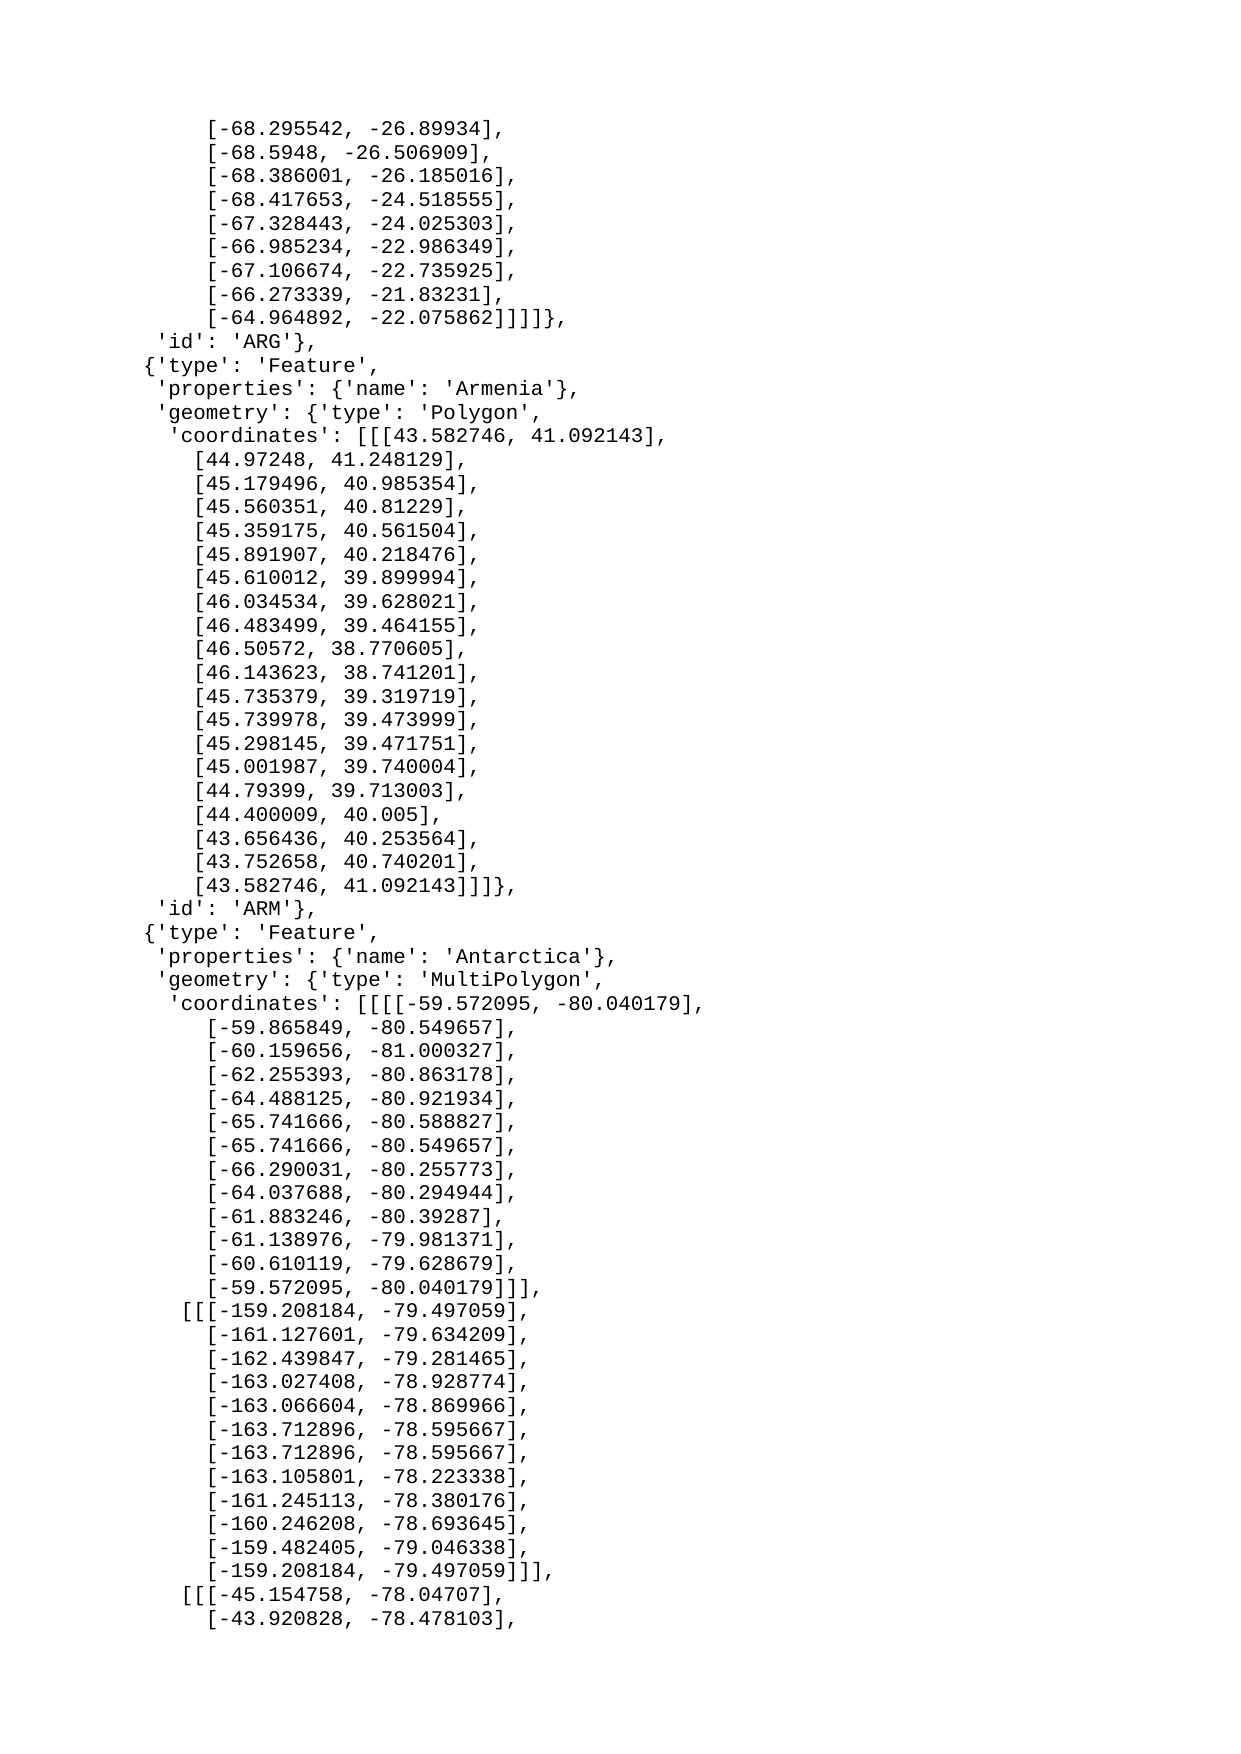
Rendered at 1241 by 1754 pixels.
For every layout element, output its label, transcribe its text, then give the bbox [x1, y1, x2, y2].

text [44.79399, 39.713003], [118, 780, 1122, 804]
text [-61.883246, -80.39287], [118, 1206, 1122, 1229]
text [-64.488125, -80.921934], [118, 1088, 1122, 1111]
text [-64.964892, -22.075862]]]]}, [118, 307, 1122, 331]
text [-162.439847, -79.281465], [118, 1348, 1122, 1371]
text [45.735379, 39.319719], [118, 686, 1122, 709]
text 'properties': {'name': 'Armenia'}, [118, 378, 1122, 402]
text [-67.328443, -24.025303], [118, 213, 1122, 236]
text [46.483499, 39.464155], [118, 615, 1122, 638]
text [-163.066604, -78.869966], [118, 1395, 1122, 1419]
text [-163.105801, -78.223338], [118, 1466, 1122, 1489]
text [43.752658, 40.740201], [118, 851, 1122, 875]
text 'coordinates': [[[[-59.572095, -80.040179], [118, 993, 1122, 1017]
text [45.891907, 40.218476], [118, 544, 1122, 567]
text [-68.295542, -26.89934], [118, 118, 1122, 142]
text [-62.255393, -80.863178], [118, 1064, 1122, 1088]
text 'coordinates': [[[43.582746, 41.092143], [118, 426, 1122, 449]
text [45.298145, 39.471751], [118, 733, 1122, 757]
text 'id': 'ARM'}, [118, 898, 1122, 922]
text [46.143623, 38.741201], [118, 662, 1122, 686]
text [-68.417653, -24.518555], [118, 189, 1122, 213]
text [46.034534, 39.628021], [118, 591, 1122, 615]
text [46.50572, 38.770605], [118, 638, 1122, 662]
text [-60.159656, -81.000327], [118, 1040, 1122, 1064]
text [44.400009, 40.005], [118, 804, 1122, 827]
text 'geometry': {'type': 'MultiPolygon', [118, 969, 1122, 993]
text [45.359175, 40.561504], [118, 520, 1122, 544]
text 'id': 'ARG'}, [118, 331, 1122, 354]
text [-68.386001, -26.185016], [118, 165, 1122, 189]
text [-163.027408, -78.928774], [118, 1371, 1122, 1395]
text [-65.741666, -80.588827], [118, 1111, 1122, 1135]
text [-159.482405, -79.046338], [118, 1537, 1122, 1561]
text [43.656436, 40.253564], [118, 827, 1122, 851]
text {'type': 'Feature', [118, 922, 1122, 946]
text [45.179496, 40.985354], [118, 473, 1122, 496]
text [45.739978, 39.473999], [118, 709, 1122, 733]
text [-163.712896, -78.595667], [118, 1442, 1122, 1466]
text [-64.037688, -80.294944], [118, 1182, 1122, 1206]
text [-66.273339, -21.83231], [118, 284, 1122, 307]
text [44.97248, 41.248129], [118, 449, 1122, 473]
text [[[-45.154758, -78.04707], [118, 1584, 1122, 1608]
text [-66.985234, -22.986349], [118, 236, 1122, 260]
text [45.001987, 39.740004], [118, 757, 1122, 780]
text [-43.920828, -78.478103], [118, 1608, 1122, 1631]
text [-159.208184, -79.497059]]], [118, 1561, 1122, 1584]
text 'properties': {'name': 'Antarctica'}, [118, 946, 1122, 969]
text [-68.5948, -26.506909], [118, 142, 1122, 165]
text [-65.741666, -80.549657], [118, 1135, 1122, 1158]
text [-59.865849, -80.549657], [118, 1017, 1122, 1040]
text [-161.245113, -78.380176], [118, 1489, 1122, 1513]
text [-160.246208, -78.693645], [118, 1513, 1122, 1537]
text 'geometry': {'type': 'Polygon', [118, 402, 1122, 426]
text [-66.290031, -80.255773], [118, 1158, 1122, 1182]
text [45.560351, 40.81229], [118, 496, 1122, 520]
text [-60.610119, -79.628679], [118, 1253, 1122, 1277]
text {'type': 'Feature', [118, 354, 1122, 378]
text [-67.106674, -22.735925], [118, 260, 1122, 284]
text [-61.138976, -79.981371], [118, 1229, 1122, 1253]
text [[[-159.208184, -79.497059], [118, 1300, 1122, 1324]
text [-59.572095, -80.040179]]], [118, 1277, 1122, 1300]
text [43.582746, 41.092143]]]}, [118, 875, 1122, 898]
text [45.610012, 39.899994], [118, 567, 1122, 591]
text [-161.127601, -79.634209], [118, 1324, 1122, 1348]
text [-163.712896, -78.595667], [118, 1419, 1122, 1442]
